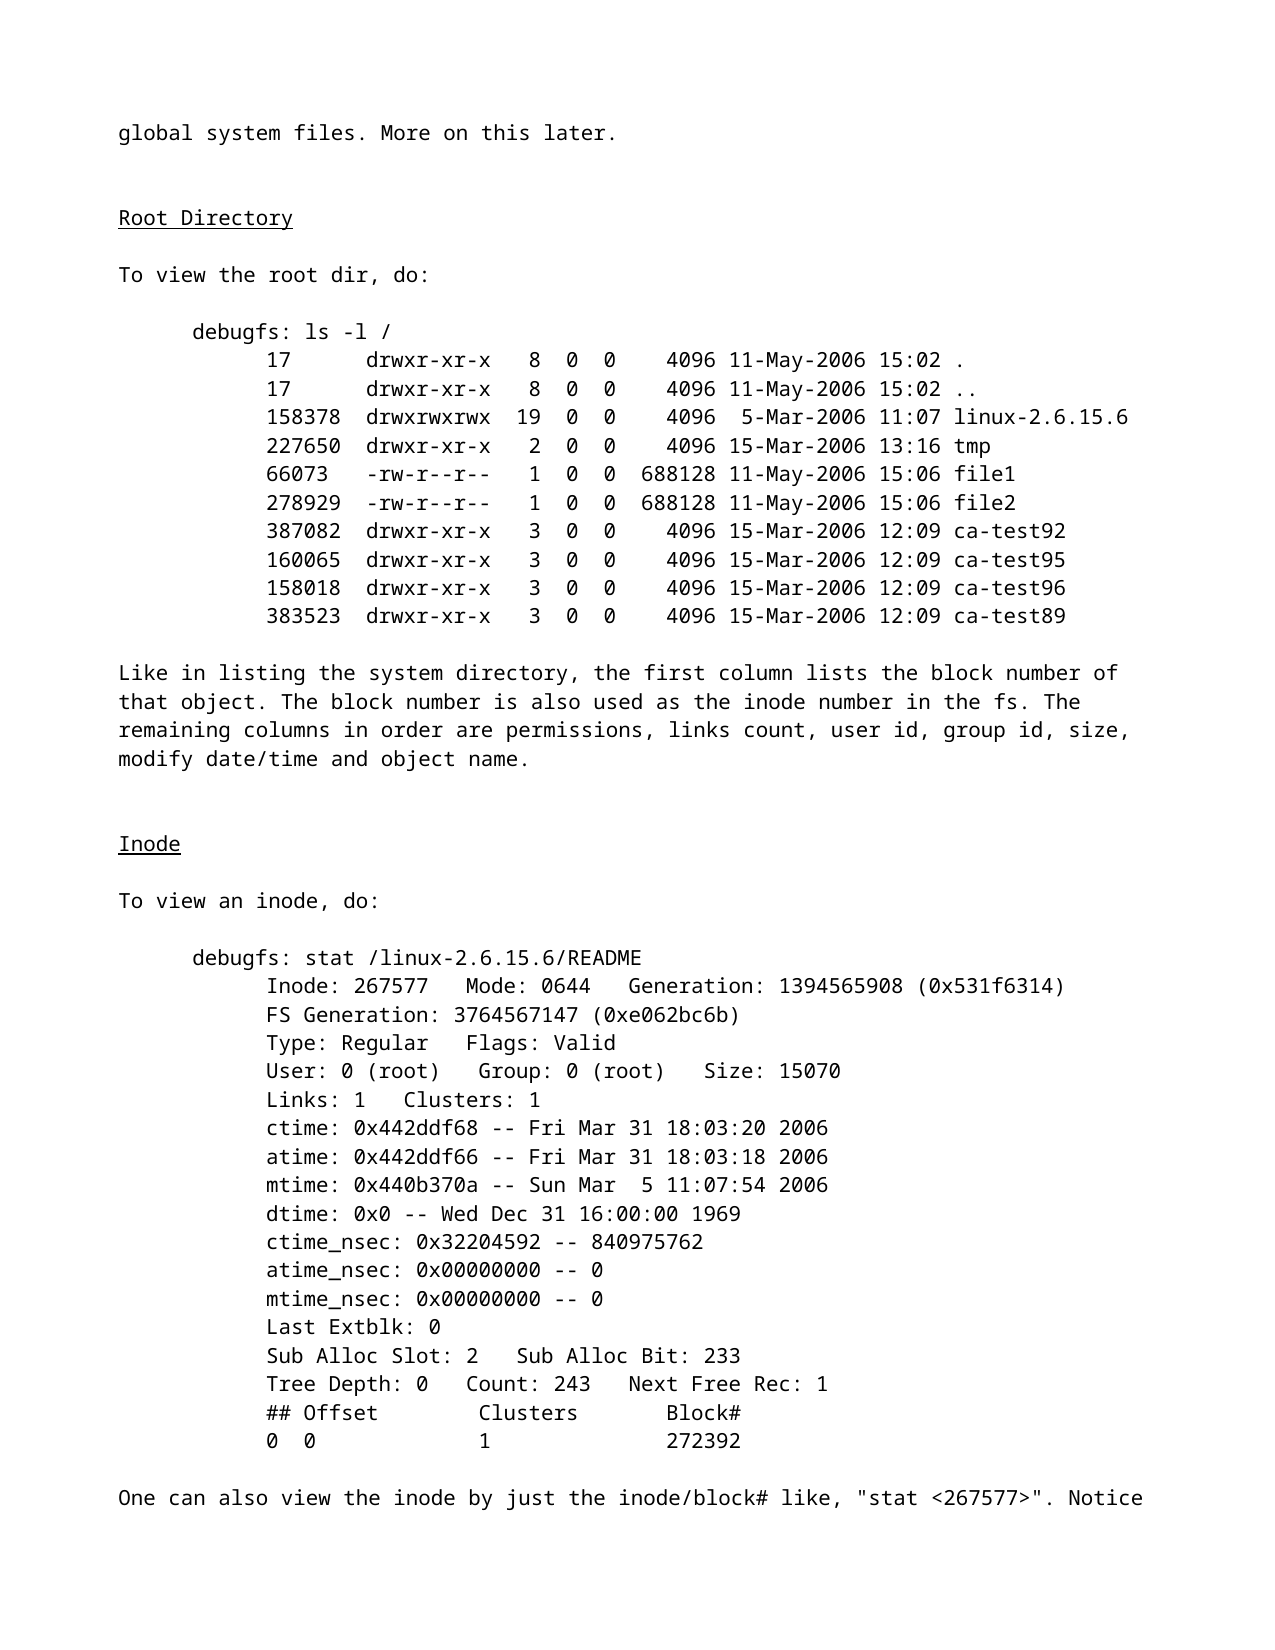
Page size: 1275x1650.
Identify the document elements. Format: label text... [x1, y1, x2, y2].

text FS Generation: 3764567147 (0xe062bc6b) [118, 1000, 1157, 1028]
text To view the root dir, do: [118, 260, 1157, 289]
text dtime: 0x0 -- Wed Dec 31 16:00:00 1969 [118, 1199, 1157, 1227]
text 160065 drwxr-xr-x 3 0 0 4096 15-Mar-2006 12:09 ca-test95 [118, 545, 1157, 573]
text User: 0 (root) Group: 0 (root) Size: 15070 [118, 1057, 1157, 1085]
text To view an inode, do: [118, 886, 1157, 914]
text One can also view the inode by just the inode/block# like, "stat <267577>". Notice [118, 1483, 1157, 1512]
text 387082 drwxr-xr-x 3 0 0 4096 15-Mar-2006 12:09 ca-test92 [118, 516, 1157, 545]
text Root Directory [118, 203, 1157, 232]
text ctime: 0x442ddf68 -- Fri Mar 31 18:03:20 2006 [118, 1113, 1157, 1142]
text global system files. More on this later. [118, 118, 1157, 147]
text 278929 -rw-r--r-- 1 0 0 688128 11-May-2006 15:06 file2 [118, 488, 1157, 516]
text 0 0 1 272392 [118, 1426, 1157, 1455]
text mtime: 0x440b370a -- Sun Mar 5 11:07:54 2006 [118, 1170, 1157, 1199]
text 17 drwxr-xr-x 8 0 0 4096 11-May-2006 15:02 . [118, 346, 1157, 374]
text 158018 drwxr-xr-x 3 0 0 4096 15-Mar-2006 12:09 ca-test96 [118, 573, 1157, 602]
text 66073 -rw-r--r-- 1 0 0 688128 11-May-2006 15:06 file1 [118, 459, 1157, 488]
text 17 drwxr-xr-x 8 0 0 4096 11-May-2006 15:02 .. [118, 374, 1157, 402]
text Sub Alloc Slot: 2 Sub Alloc Bit: 233 [118, 1341, 1157, 1369]
text Tree Depth: 0 Count: 243 Next Free Rec: 1 [118, 1369, 1157, 1398]
text 383523 drwxr-xr-x 3 0 0 4096 15-Mar-2006 12:09 ca-test89 [118, 602, 1157, 630]
text debugfs: ls -l / [118, 317, 1157, 346]
text debugfs: stat /linux-2.6.15.6/README [118, 943, 1157, 971]
text mtime_nsec: 0x00000000 -- 0 [118, 1284, 1157, 1312]
text Like in listing the system directory, the first column lists the block number of that object. The block number is also used as the inode number in the fs. The remaining columns in order are permissions, links count, user id, group id, size, modify date/time and object name. [118, 658, 1157, 772]
text atime: 0x442ddf66 -- Fri Mar 31 18:03:18 2006 [118, 1142, 1157, 1170]
text 158378 drwxrwxrwx 19 0 0 4096 5-Mar-2006 11:07 linux-2.6.15.6 [118, 402, 1157, 431]
text ctime_nsec: 0x32204592 -- 840975762 [118, 1227, 1157, 1256]
text Links: 1 Clusters: 1 [118, 1085, 1157, 1113]
text Type: Regular Flags: Valid [118, 1028, 1157, 1057]
text Last Extblk: 0 [118, 1312, 1157, 1341]
text Inode: 267577 Mode: 0644 Generation: 1394565908 (0x531f6314) [118, 971, 1157, 1000]
text ## Offset Clusters Block# [118, 1398, 1157, 1426]
text atime_nsec: 0x00000000 -- 0 [118, 1256, 1157, 1284]
text 227650 drwxr-xr-x 2 0 0 4096 15-Mar-2006 13:16 tmp [118, 431, 1157, 459]
text Inode [118, 829, 1157, 857]
